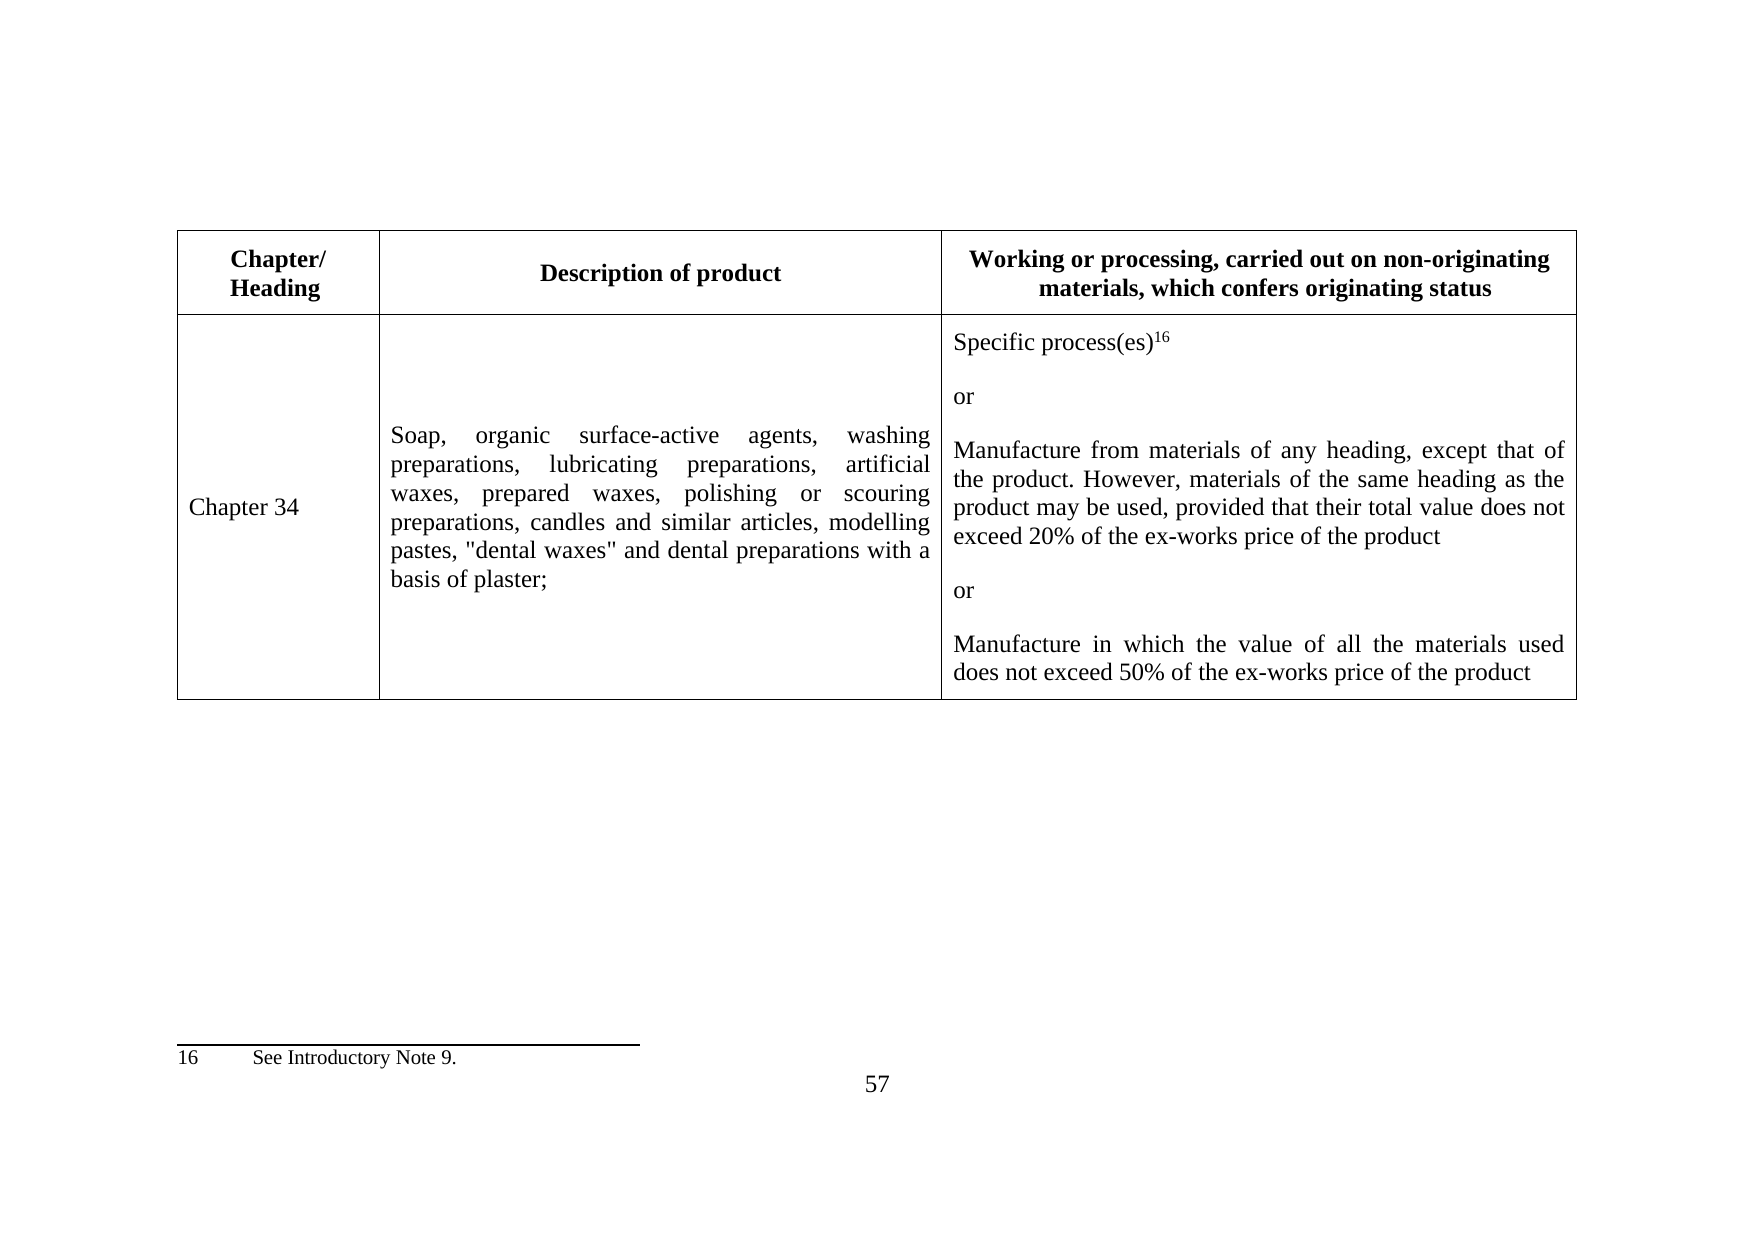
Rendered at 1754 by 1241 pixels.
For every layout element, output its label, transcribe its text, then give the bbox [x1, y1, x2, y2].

table_header Description of product [380, 231, 941, 314]
table_cell Chapter 34 [178, 315, 379, 699]
table_header Working or processing, carried out on non-originating materials, which confers originating status [942, 231, 1576, 314]
table_cell Specific process(es) or Manufacture from materials of any heading, except that of the product. However, materials of the same heading as the product may be used, provided that their total value does not exceed 20% of the ex-works price of the product or Manufacture in which the value of all the materials used does not exceed 50% of the ex-works price of the product [942, 315, 1576, 699]
table_cell Soap, organic surface-active agents, washing preparations, lubricating preparations, artificial waxes, prepared waxes, polishing or scouring preparations, candles and similar articles, modelling pastes, "dental waxes" and dental preparations with a basis of plaster; [380, 315, 941, 699]
table_header Chapter/ Heading [178, 231, 379, 314]
